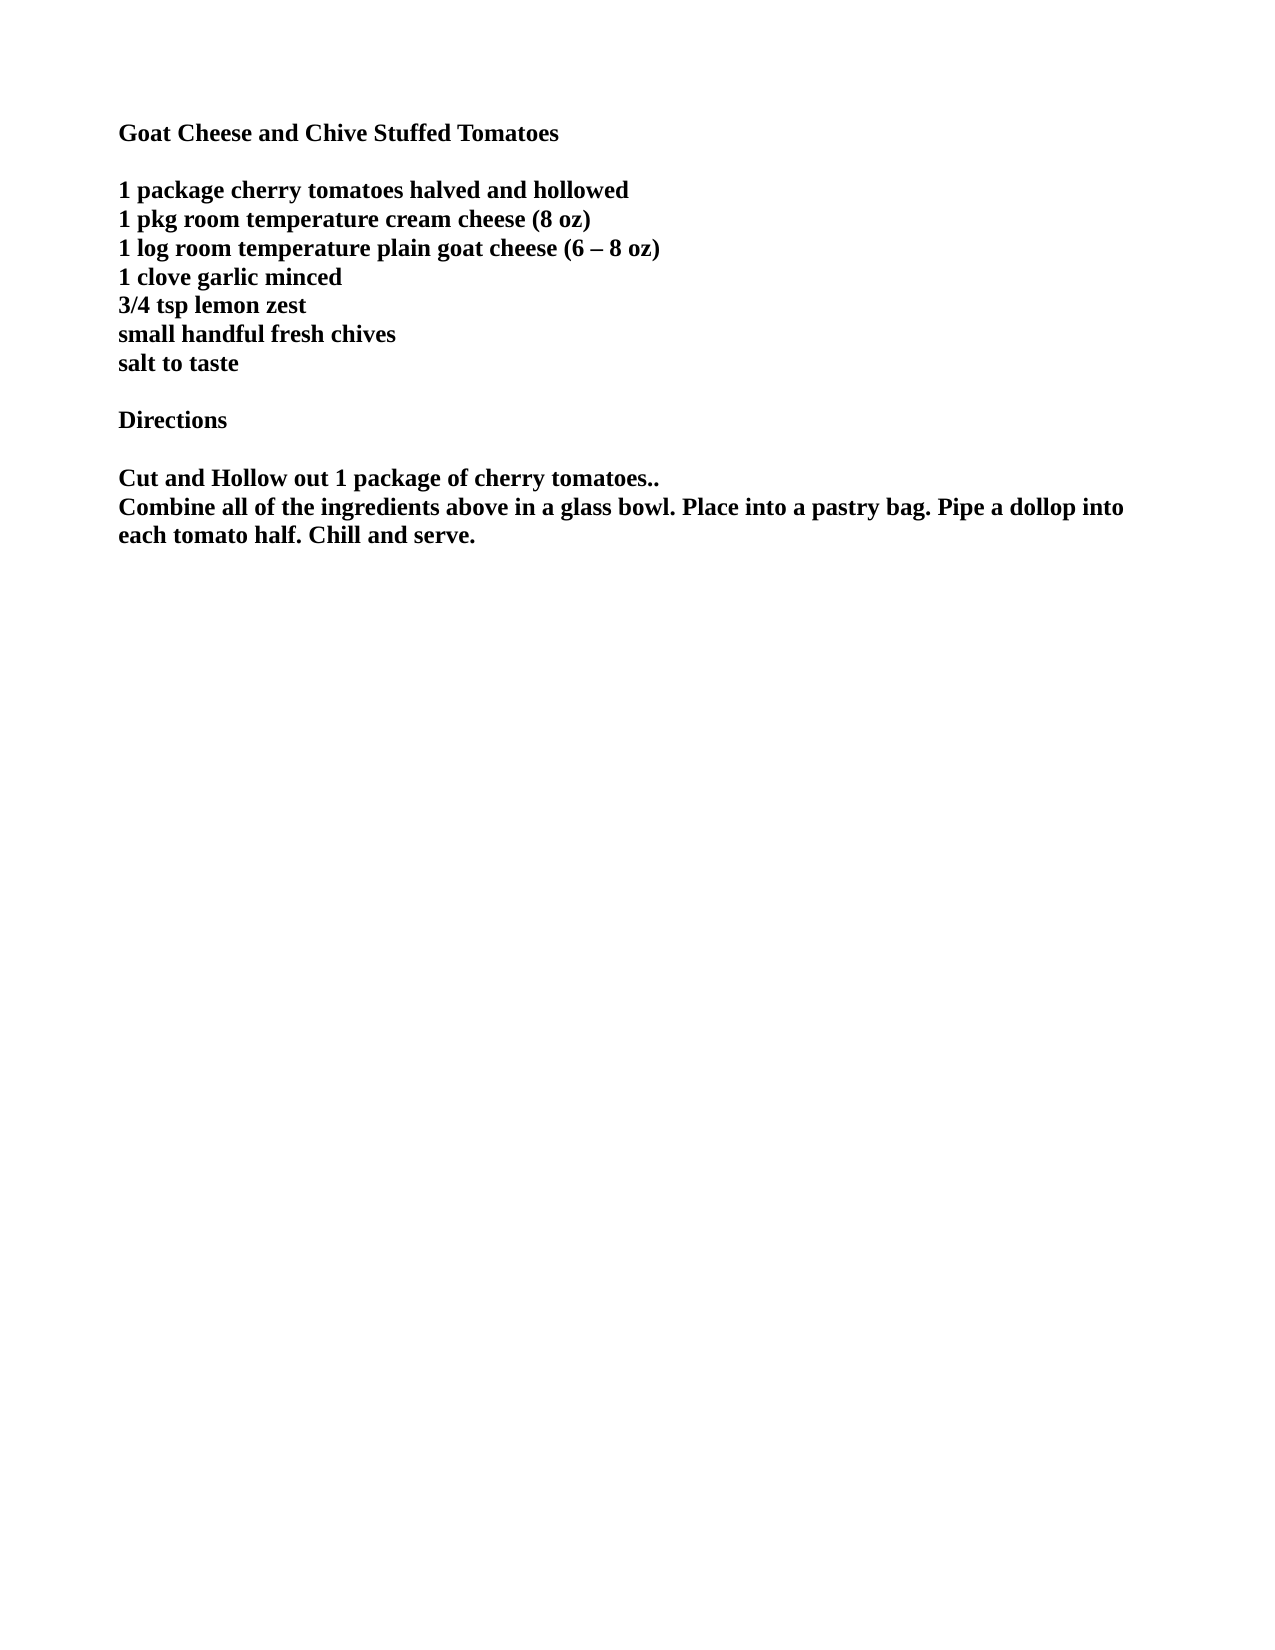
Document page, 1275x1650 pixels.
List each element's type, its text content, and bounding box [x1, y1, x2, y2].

text Goat Cheese and Chive Stuffed Tomatoes 1 package cherry tomatoes halved and hollowed 1 pkg room temperature cream cheese (8 oz) 1 log room temperature plain goat cheese (6 – 8 oz) 1 clove garlic minced 3/4 tsp lemon zest small handful fresh chives salt to taste Directions Cut and Hollow out 1 package of cherry tomatoes.. Combine all of the ingredients above in a glass bowl. Place into a pastry bag. Pipe a dollop into each tomato half. Chill and serve. [118, 118, 1157, 549]
